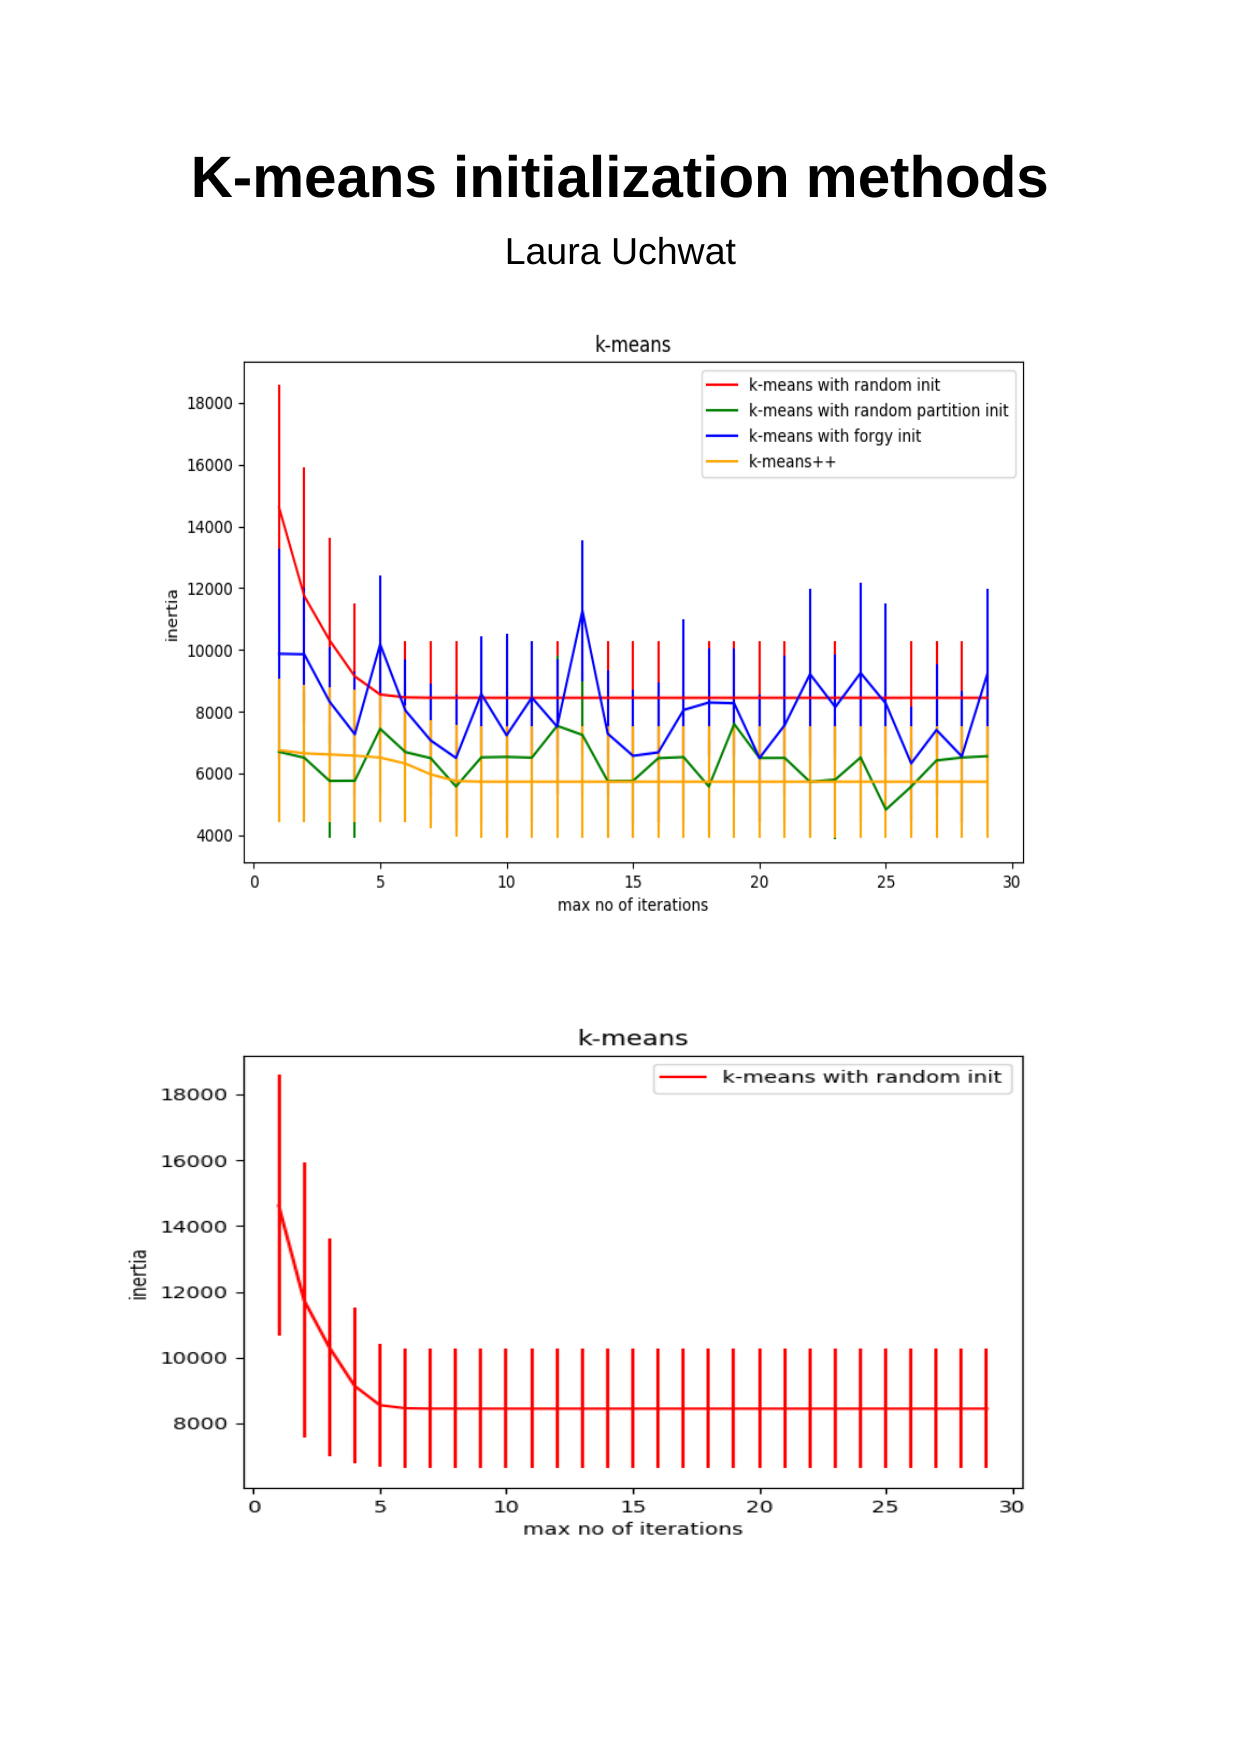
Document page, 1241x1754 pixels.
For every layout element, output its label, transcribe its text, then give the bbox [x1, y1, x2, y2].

picture [118, 284, 1123, 934]
subtitle Laura Uchwat [118, 229, 1122, 272]
title K-means initialization methods [118, 143, 1122, 210]
picture [118, 988, 1123, 1550]
